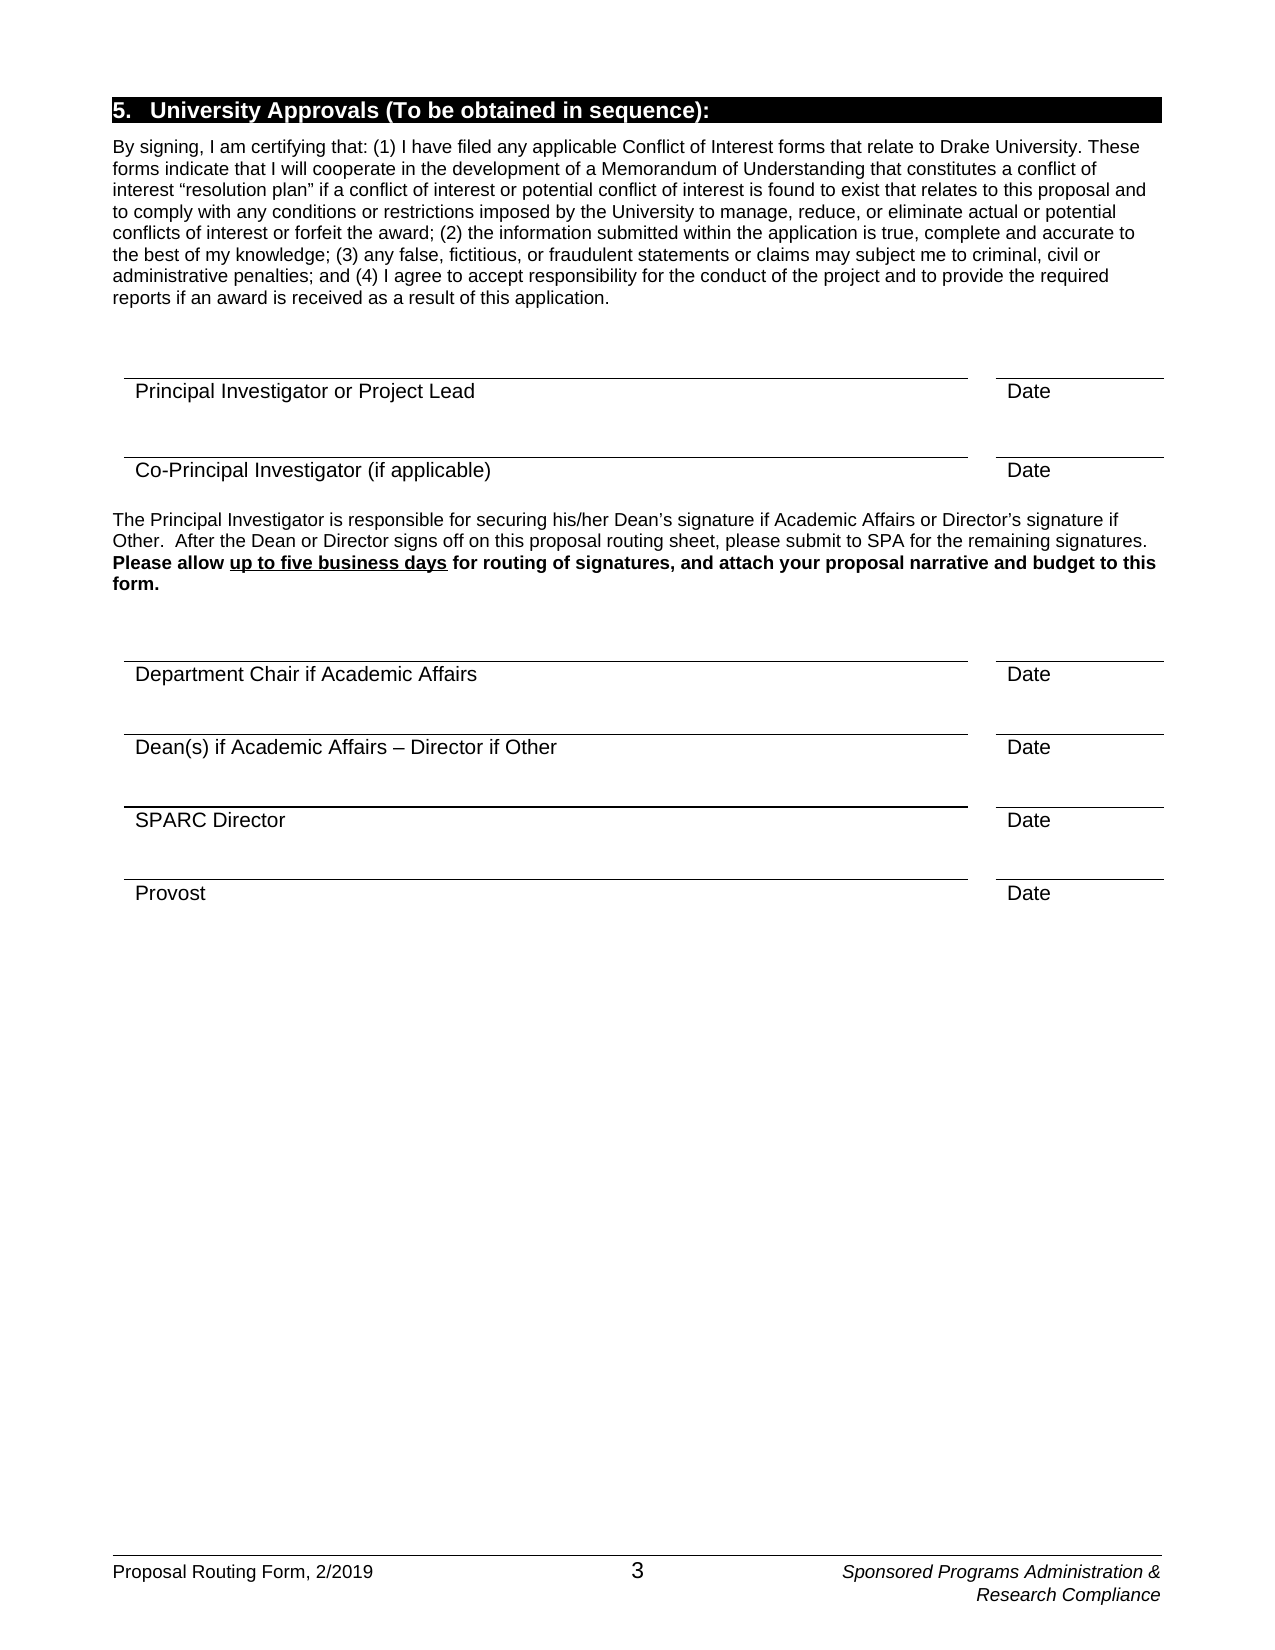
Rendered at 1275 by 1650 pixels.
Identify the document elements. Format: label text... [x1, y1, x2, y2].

table_header [124, 330, 967, 378]
table_cell [996, 759, 1164, 806]
table_cell SPARC Director [124, 808, 967, 831]
table_cell Date [996, 379, 1164, 403]
text The Principal Investigator is responsible for securing his/her Dean’s signature if Academic Affairs or Director’s signature if Other. After the Dean or Director signs off on this proposal routing sheet, please submit to SPA for the remaining signatures. Please allow up to five business days for routing of signatures, and attach your proposal narrative and budget to this form. [112, 508, 1162, 595]
table_header [996, 627, 1164, 661]
table_cell [124, 686, 967, 733]
table_cell Date [996, 808, 1164, 831]
subtitle University Approvals (To be obtained in sequence): [112, 97, 1162, 123]
table_cell [968, 904, 996, 949]
table_cell [996, 831, 1164, 879]
table_cell Date [996, 458, 1164, 482]
table_cell [996, 904, 1164, 949]
table_cell Date [996, 662, 1164, 686]
table_cell [996, 403, 1164, 457]
table_cell [968, 457, 996, 482]
table_cell Date [996, 735, 1164, 758]
table_header [968, 627, 996, 661]
table_cell Co-Principal Investigator (if applicable) [124, 458, 967, 482]
table_cell Provost [124, 880, 967, 904]
table_header [968, 330, 996, 378]
table_cell [968, 759, 996, 806]
table_cell [124, 831, 967, 879]
table_cell Principal Investigator or Project Lead [124, 379, 967, 403]
table_cell [968, 831, 996, 879]
text By signing, I am certifying that: (1) I have filed any applicable Conflict of Interest forms that relate to Drake University. These forms indicate that I will cooperate in the development of a Memorandum of Understanding that constitutes a conflict of interest “resolution plan” if a conflict of interest or potential conflict of interest is found to exist that relates to this proposal and to comply with any conditions or restrictions imposed by the University to manage, reduce, or eliminate actual or potential conflicts of interest or forfeit the award; (2) the information submitted within the application is true, complete and accurate to the best of my knowledge; (3) any false, fictitious, or fraudulent statements or claims may subject me to criminal, civil or administrative penalties; and (4) I agree to accept responsibility for the conduct of the project and to provide the required reports if an award is received as a result of this application. [112, 136, 1162, 330]
table_cell Date [996, 880, 1164, 904]
table_cell Dean(s) if Academic Affairs – Director if Other [124, 735, 967, 758]
table_header [124, 627, 967, 661]
table_cell [968, 686, 996, 733]
table_cell [124, 403, 967, 457]
table_cell [968, 403, 996, 457]
table_cell Department Chair if Academic Affairs [124, 662, 967, 686]
table_cell [968, 879, 996, 904]
table_cell [124, 759, 967, 806]
table_cell [968, 661, 996, 686]
table_cell [968, 734, 996, 758]
table_header [996, 330, 1164, 378]
table_cell [968, 378, 996, 403]
table_cell [124, 904, 967, 949]
table_cell [996, 686, 1164, 733]
table_cell [968, 806, 996, 831]
